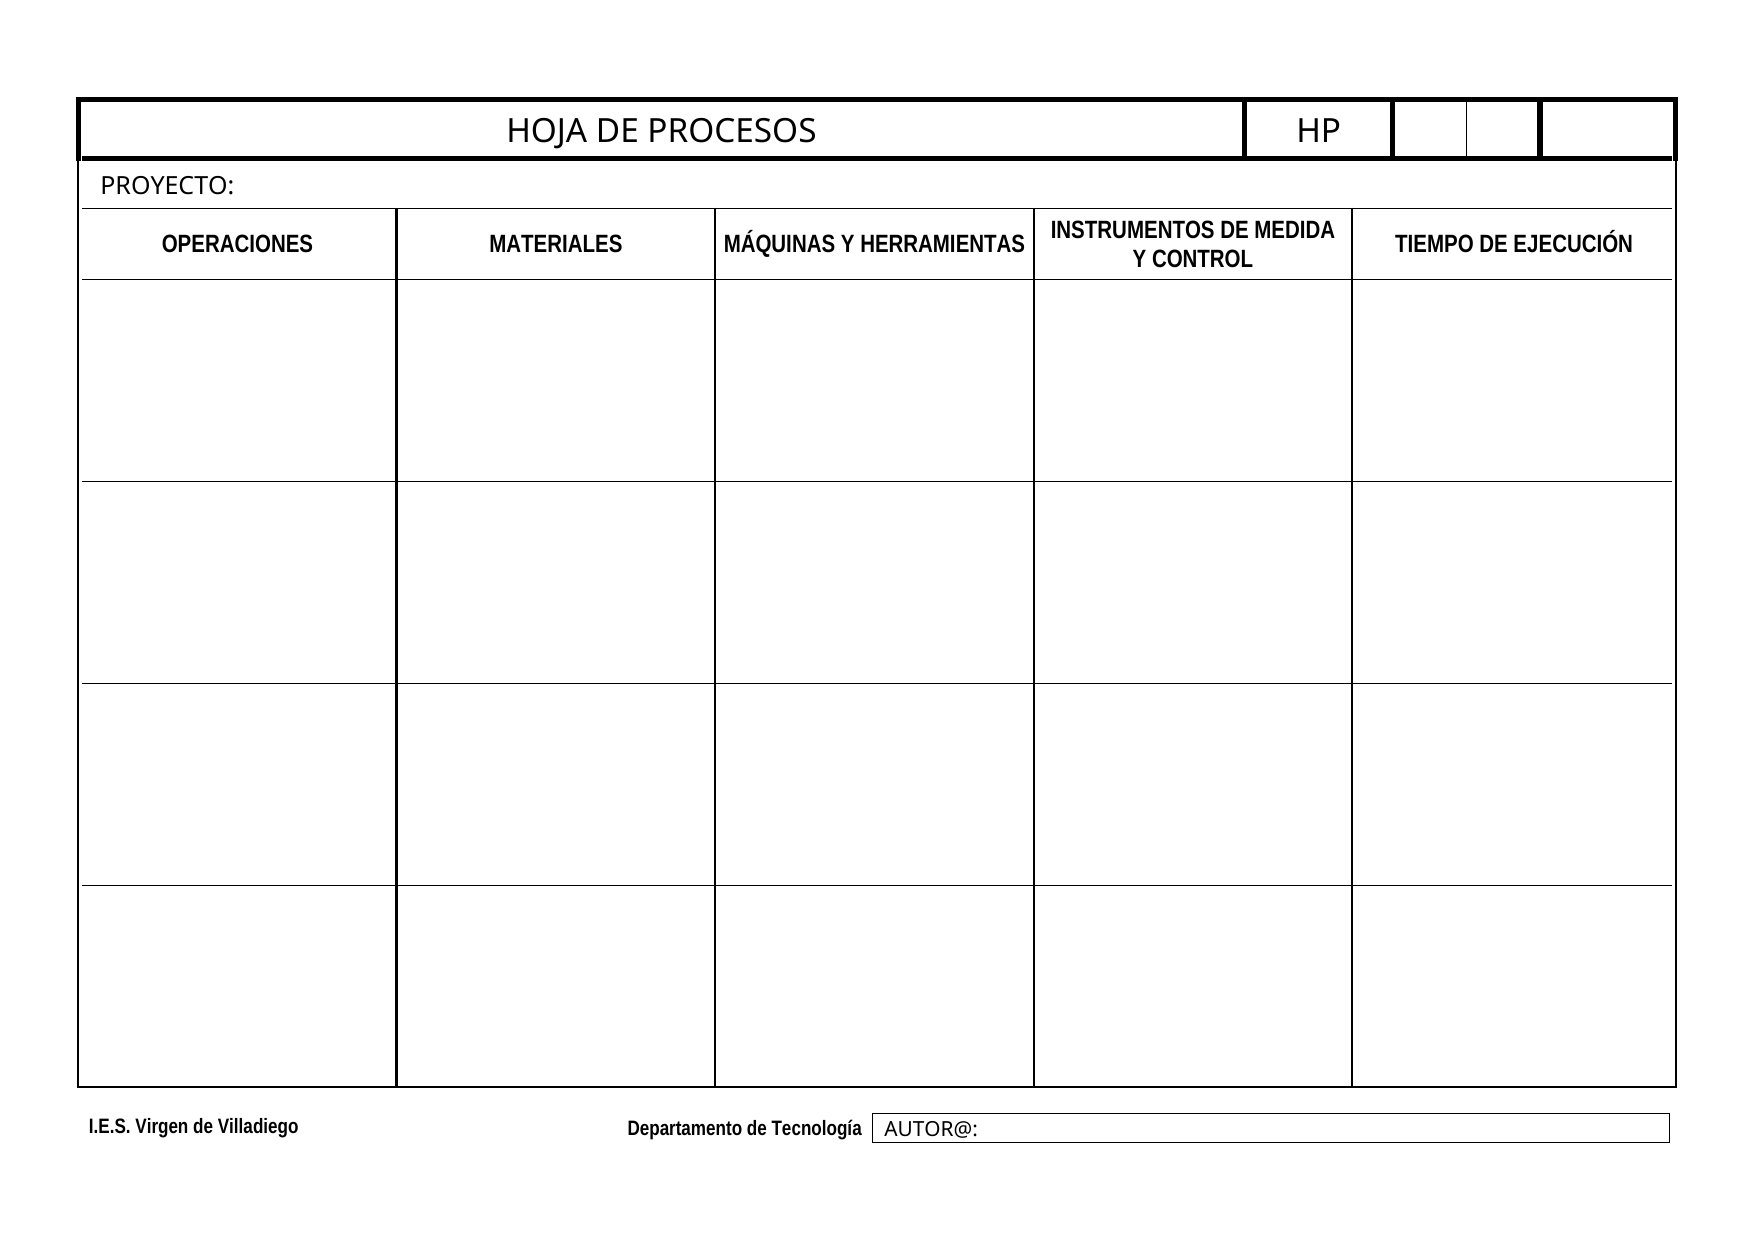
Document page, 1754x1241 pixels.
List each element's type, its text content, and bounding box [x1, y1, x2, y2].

table_cell [1035, 482, 1351, 683]
table_header [1467, 102, 1537, 156]
table_cell [398, 684, 714, 884]
table_cell [1035, 684, 1351, 884]
table_cell [79, 279, 395, 481]
table_cell [398, 886, 714, 1086]
table_cell [1035, 886, 1351, 1086]
table_cell OPERACIONES [79, 208, 395, 278]
table_header [1395, 102, 1466, 156]
table_cell MÁQUINAS Y HERRAMIENTAS [716, 209, 1033, 278]
table_cell [398, 280, 714, 481]
table_cell [716, 482, 1033, 683]
table_cell [1035, 280, 1351, 481]
table_header HOJA DE PROCESOS [81, 102, 1242, 156]
table_cell [716, 280, 1033, 481]
table_cell [1353, 683, 1675, 884]
table_cell MATERIALES [398, 209, 714, 278]
table_cell [1353, 885, 1675, 1086]
table_cell TIEMPO DE EJECUCIÓN [1353, 208, 1675, 278]
table_cell [716, 684, 1033, 884]
table_cell [1353, 279, 1675, 481]
table_cell [716, 886, 1033, 1086]
table_cell [1353, 481, 1675, 683]
table_cell [398, 482, 714, 683]
table_cell PROYECTO: [79, 156, 1675, 208]
table_header [1543, 102, 1673, 156]
table_cell [79, 885, 395, 1086]
table_header HP [1247, 102, 1390, 156]
table_cell [79, 683, 395, 884]
table_cell INSTRUMENTOS DE MEDIDA Y CONTROL [1035, 209, 1351, 278]
table_cell [79, 481, 395, 683]
